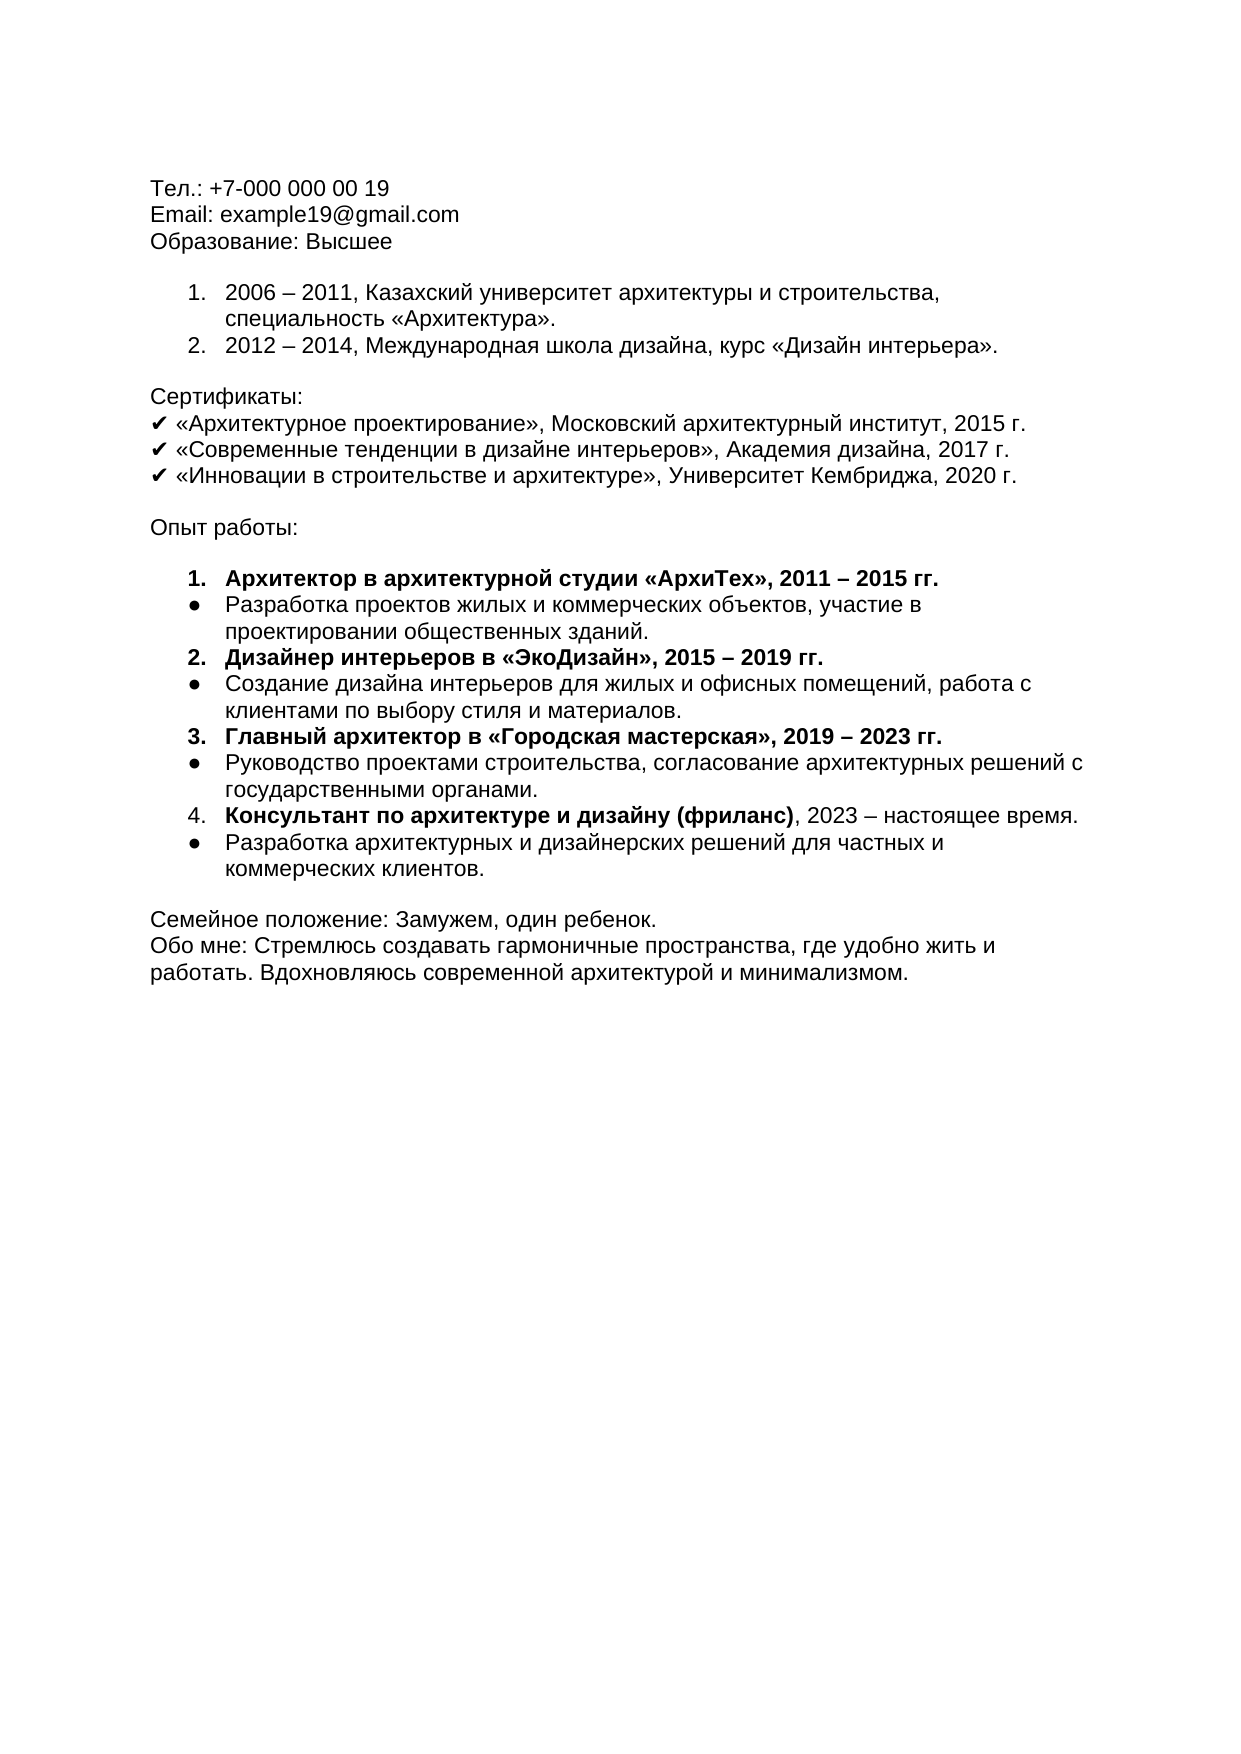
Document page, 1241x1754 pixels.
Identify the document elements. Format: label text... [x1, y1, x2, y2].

text Семейное положение: Замужем, один ребенок. Обо мне: Стремлюсь создавать гармоничные пространства, где удобно жить и работать. Вдохновляюсь современной архитектурой и минимализмом. [150, 906, 1090, 985]
list Архитектор в архитектурной студии «АрхиТех», 2011 – 2015 гг. [187, 565, 1090, 591]
list 2012 – 2014, Международная школа дизайна, курс «Дизайн интерьера». [187, 332, 1090, 358]
list Разработка архитектурных и дизайнерских решений для частных и коммерческих клиентов. [187, 828, 1090, 881]
list Консультант по архитектуре и дизайну (фриланс), 2023 – настоящее время. [187, 802, 1090, 828]
list Создание дизайна интерьеров для жилых и офисных помещений, работа с клиентами по выбору стиля и материалов. [187, 670, 1090, 723]
list Руководство проектами строительства, согласование архитектурных решений с государственными органами. [187, 749, 1090, 802]
list Главный архитектор в «Городская мастерская», 2019 – 2023 гг. [187, 723, 1090, 749]
list Дизайнер интерьеров в «ЭкоДизайн», 2015 – 2019 гг. [187, 644, 1090, 670]
text Сертификаты: ✔️ «Архитектурное проектирование», Московский архитектурный институт, 2015 г. ✔️ «Современные тенденции в дизайне интерьеров», Академия дизайна, 2017 г. ✔️ «Инновации в строительстве и архитектуре», Университет Кембриджа, 2020 г. [150, 383, 1090, 488]
text Опыт работы: [150, 513, 1090, 540]
text Тел.: +7-000 000 00 19 Email: example19@gmail.com Образование: Высшее [150, 175, 1090, 254]
list 2006 – 2011, Казахский университет архитектуры и строительства, специальность «Архитектура». [187, 279, 1090, 332]
list Разработка проектов жилых и коммерческих объектов, участие в проектировании общественных зданий. [187, 591, 1090, 644]
